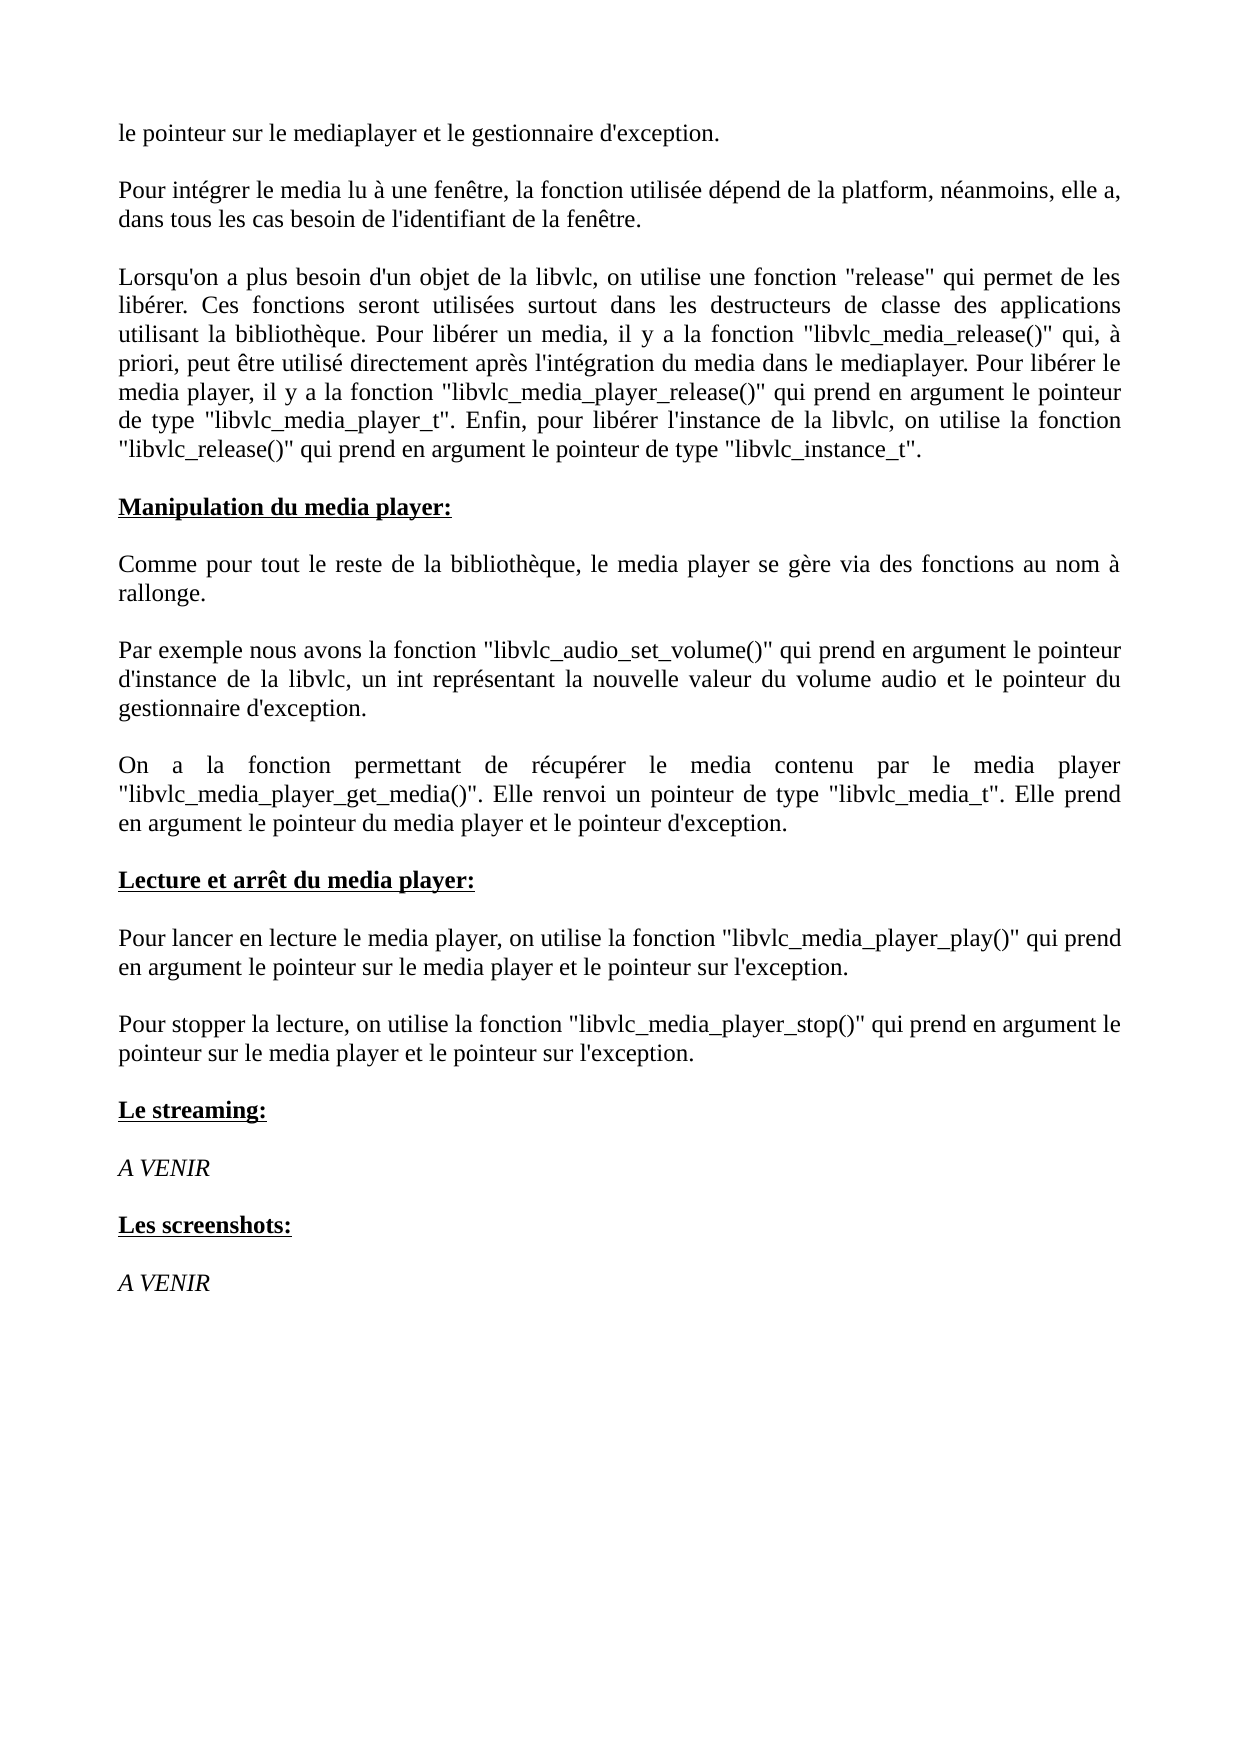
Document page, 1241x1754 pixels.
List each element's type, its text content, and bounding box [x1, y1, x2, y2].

text Par exemple nous avons la fonction "libvlc_audio_set_volume()" qui prend en argument le pointeur d'instance de la libvlc, un int représentant la nouvelle valeur du volume audio et le pointeur du gestionnaire d'exception. [118, 636, 1122, 722]
text Pour lancer en lecture le media player, on utilise la fonction "libvlc_media_player_play()" qui prend en argument le pointeur sur le media player et le pointeur sur l'exception. [118, 923, 1122, 981]
text Les screenshots: [118, 1211, 1122, 1239]
text A VENIR [118, 1268, 1122, 1297]
text le pointeur sur le mediaplayer et le gestionnaire d'exception. [118, 118, 1122, 147]
text Comme pour tout le reste de la bibliothèque, le media player se gère via des fonctions au nom à rallonge. [118, 549, 1122, 607]
text Lorsqu'on a plus besoin d'un objet de la libvlc, on utilise une fonction "release" qui permet de les libérer. Ces fonctions seront utilisées surtout dans les destructeurs de classe des applications utilisant la bibliothèque. Pour libérer un media, il y a la fonction "libvlc_media_release()" qui, à priori, peut être utilisé directement après l'intégration du media dans le mediaplayer. Pour libérer le media player, il y a la fonction "libvlc_media_player_release()" qui prend en argument le pointeur de type "libvlc_media_player_t". Enfin, pour libérer l'instance de la libvlc, on utilise la fonction "libvlc_release()" qui prend en argument le pointeur de type "libvlc_instance_t". [118, 262, 1122, 463]
text On a la fonction permettant de récupérer le media contenu par le media player "libvlc_media_player_get_media()". Elle renvoi un pointeur de type "libvlc_media_t". Elle prend en argument le pointeur du media player et le pointeur d'exception. [118, 751, 1122, 837]
text Lecture et arrêt du media player: [118, 866, 1122, 894]
text Pour intégrer le media lu à une fenêtre, la fonction utilisée dépend de la platform, néanmoins, elle a, dans tous les cas besoin de l'identifiant de la fenêtre. [118, 176, 1122, 233]
text Pour stopper la lecture, on utilise la fonction "libvlc_media_player_stop()" qui prend en argument le pointeur sur le media player et le pointeur sur l'exception. [118, 1009, 1122, 1067]
text A VENIR [118, 1153, 1122, 1182]
text Manipulation du media player: [118, 492, 1122, 521]
text Le streaming: [118, 1096, 1122, 1124]
